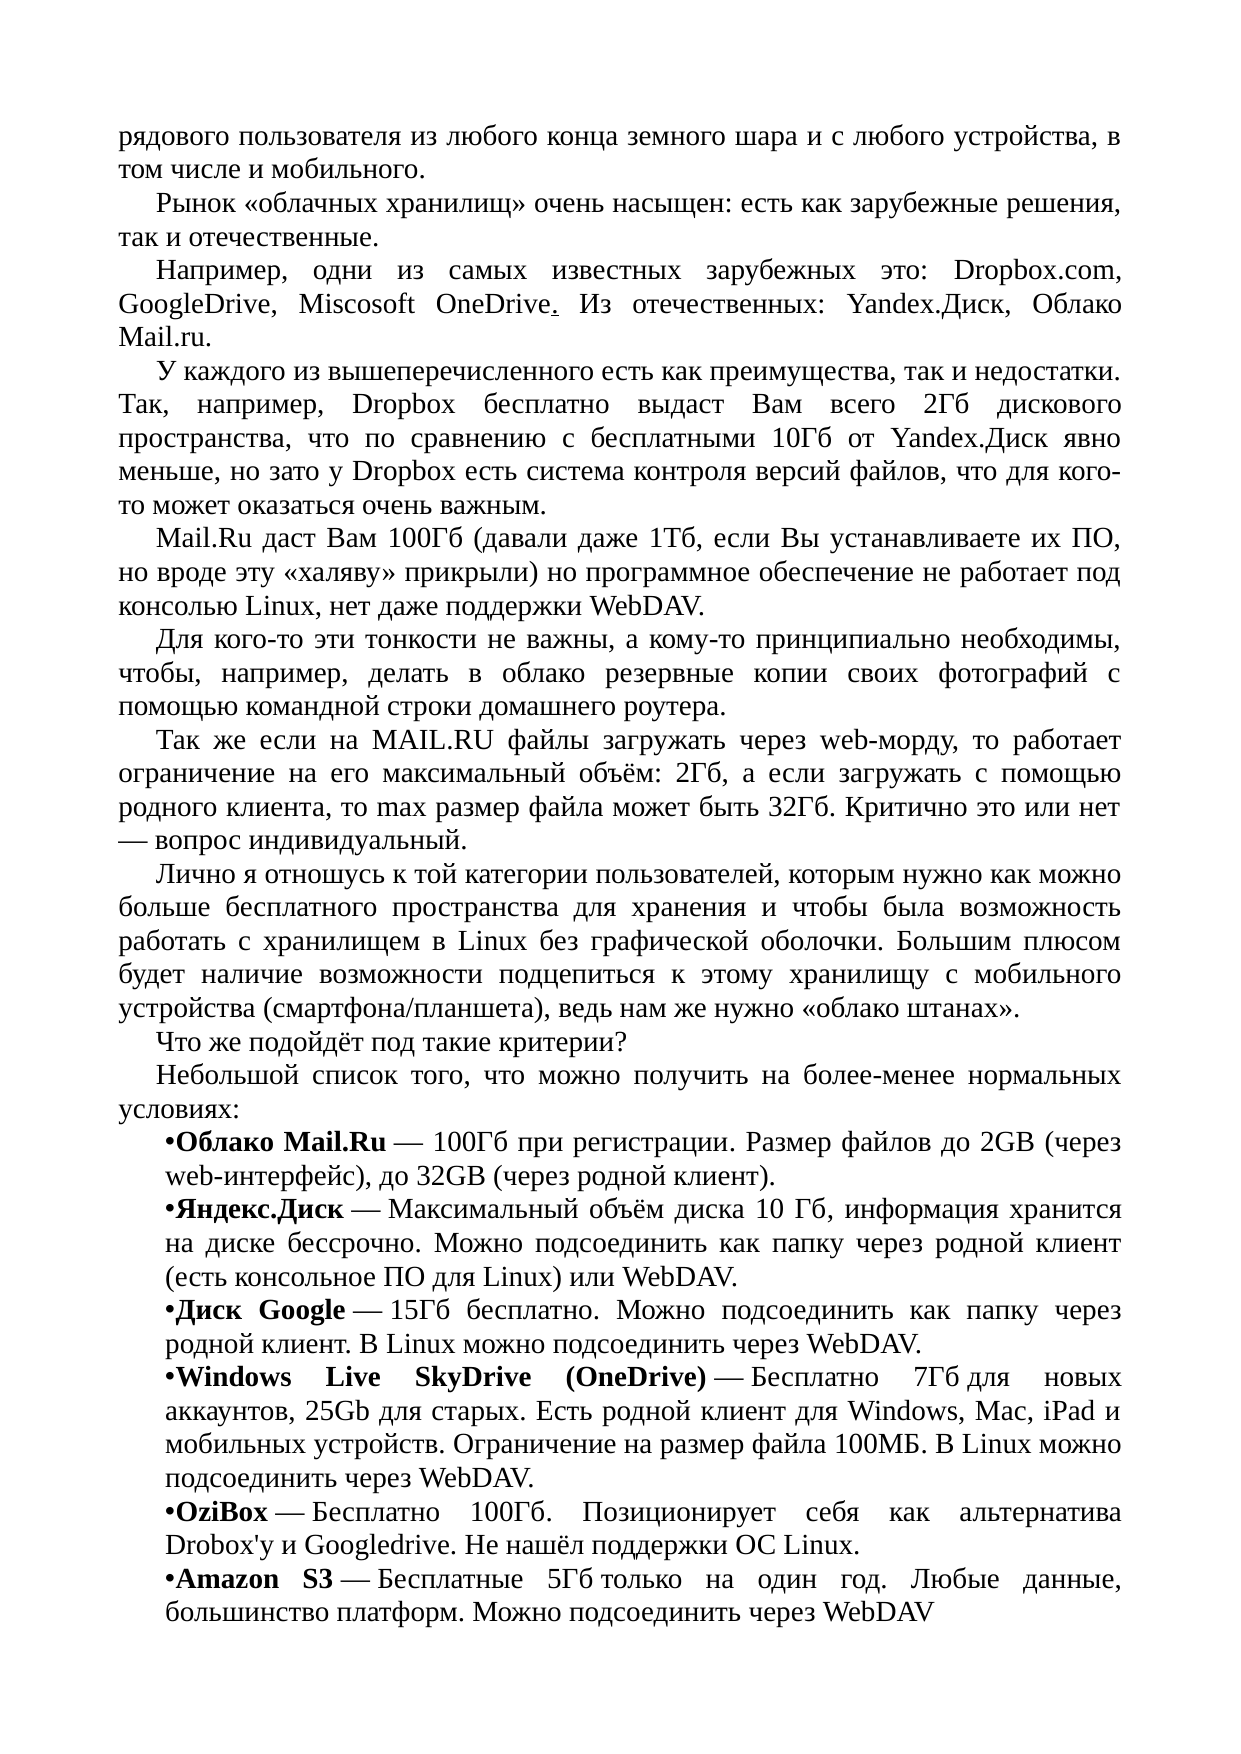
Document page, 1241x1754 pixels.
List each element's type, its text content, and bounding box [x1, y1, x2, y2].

list OziBox — Бесплатно 100Гб. Позиционирует себя как альтернатива Drobox'у и Googledrive. Не нашёл поддержки ОС Linux. [142, 1494, 1122, 1561]
list Облако Mail.Ru — 100Гб при регистрации. Размер файлов до 2GB (через web-интерфейс), до 32GB (через родной клиент). [142, 1124, 1122, 1192]
list Диск Google — 15Гб бесплатно. Можно подсоединить как папку через родной клиент. В Linux можно подсоединить через WebDAV. [142, 1292, 1122, 1359]
list Яндекс.Диск — Максимальный объём диска 10 Гб, информация хранится на диске бессрочно. Можно подсоединить как папку через родной клиент (есть консольное ПО для Linux) или WebDAV. [142, 1192, 1122, 1292]
text У каждого из вышеперечисленного есть как преимущества, так и недостатки. Так, например, Dropbox бесплатно выдаст Вам всего 2Гб дискового пространства, что по сравнению с бесплатными 10Гб от Yandex.Диск явно меньше, но зато у Dropbox есть система контроля версий файлов, что для кого-то может оказаться очень важным. [118, 353, 1122, 521]
text Например, одни из самых известных зарубежных это: Dropbox.com, GoogleDrive, Miscosoft OneDrive. Из отечественных: Yandex.Диск, Облако Mail.ru. [118, 252, 1122, 353]
text Лично я отношусь к той категории пользователей, которым нужно как можно больше бесплатного пространства для хранения и чтобы была возможность работать с хранилищем в Linux без графической оболочки. Большим плюсом будет наличие возможности подцепиться к этому хранилищу с мобильного устройства (смартфона/планшета), ведь нам же нужно «облако штанах». [118, 856, 1122, 1024]
text Что же подойдёт под такие критерии? [118, 1024, 1122, 1057]
text Для кого-то эти тонкости не важны, а кому-то принципиально необходимы, чтобы, например, делать в облако резервные копии своих фотографий с помощью командной строки домашнего роутера. [118, 621, 1122, 722]
list Amazon S3 — Бесплатные 5Гб только на один год. Любые данные, большинство платформ. Можно подсоединить через WebDAV [142, 1561, 1122, 1628]
list Windows Live SkyDrive (OneDrive) — Бесплатно 7Гб для новых аккаунтов, 25Gb для старых. Есть родной клиент для Windows, Mac, iPad и мобильных устройств. Ограничение на размер файла 100МБ. В Linux можно подсоединить через WebDAV. [142, 1359, 1122, 1494]
text Небольшой список того, что можно получить на более-менее нормальных условиях: [118, 1057, 1122, 1124]
text Так же если на MAIL.RU файлы загружать через web-морду, то работает ограничение на его максимальный объём: 2Гб, а если загружать с помощью родного клиента, то max размер файла может быть 32Гб. Критично это или нет — вопрос индивидуальный. [118, 722, 1122, 856]
text Mail.Ru даст Вам 100Гб (давали даже 1Тб, если Вы устанавливаете их ПО, но вроде эту «халяву» прикрыли) но программное обеспечение не работает под консолью Linux, нет даже поддержки WebDAV. [118, 521, 1122, 621]
text рядового пользователя из любого конца земного шара и с любого устройства, в том числе и мобильного. [118, 118, 1122, 185]
text Рынок «облачных хранилищ» очень насыщен: есть как зарубежные решения, так и отечественные. [118, 185, 1122, 252]
